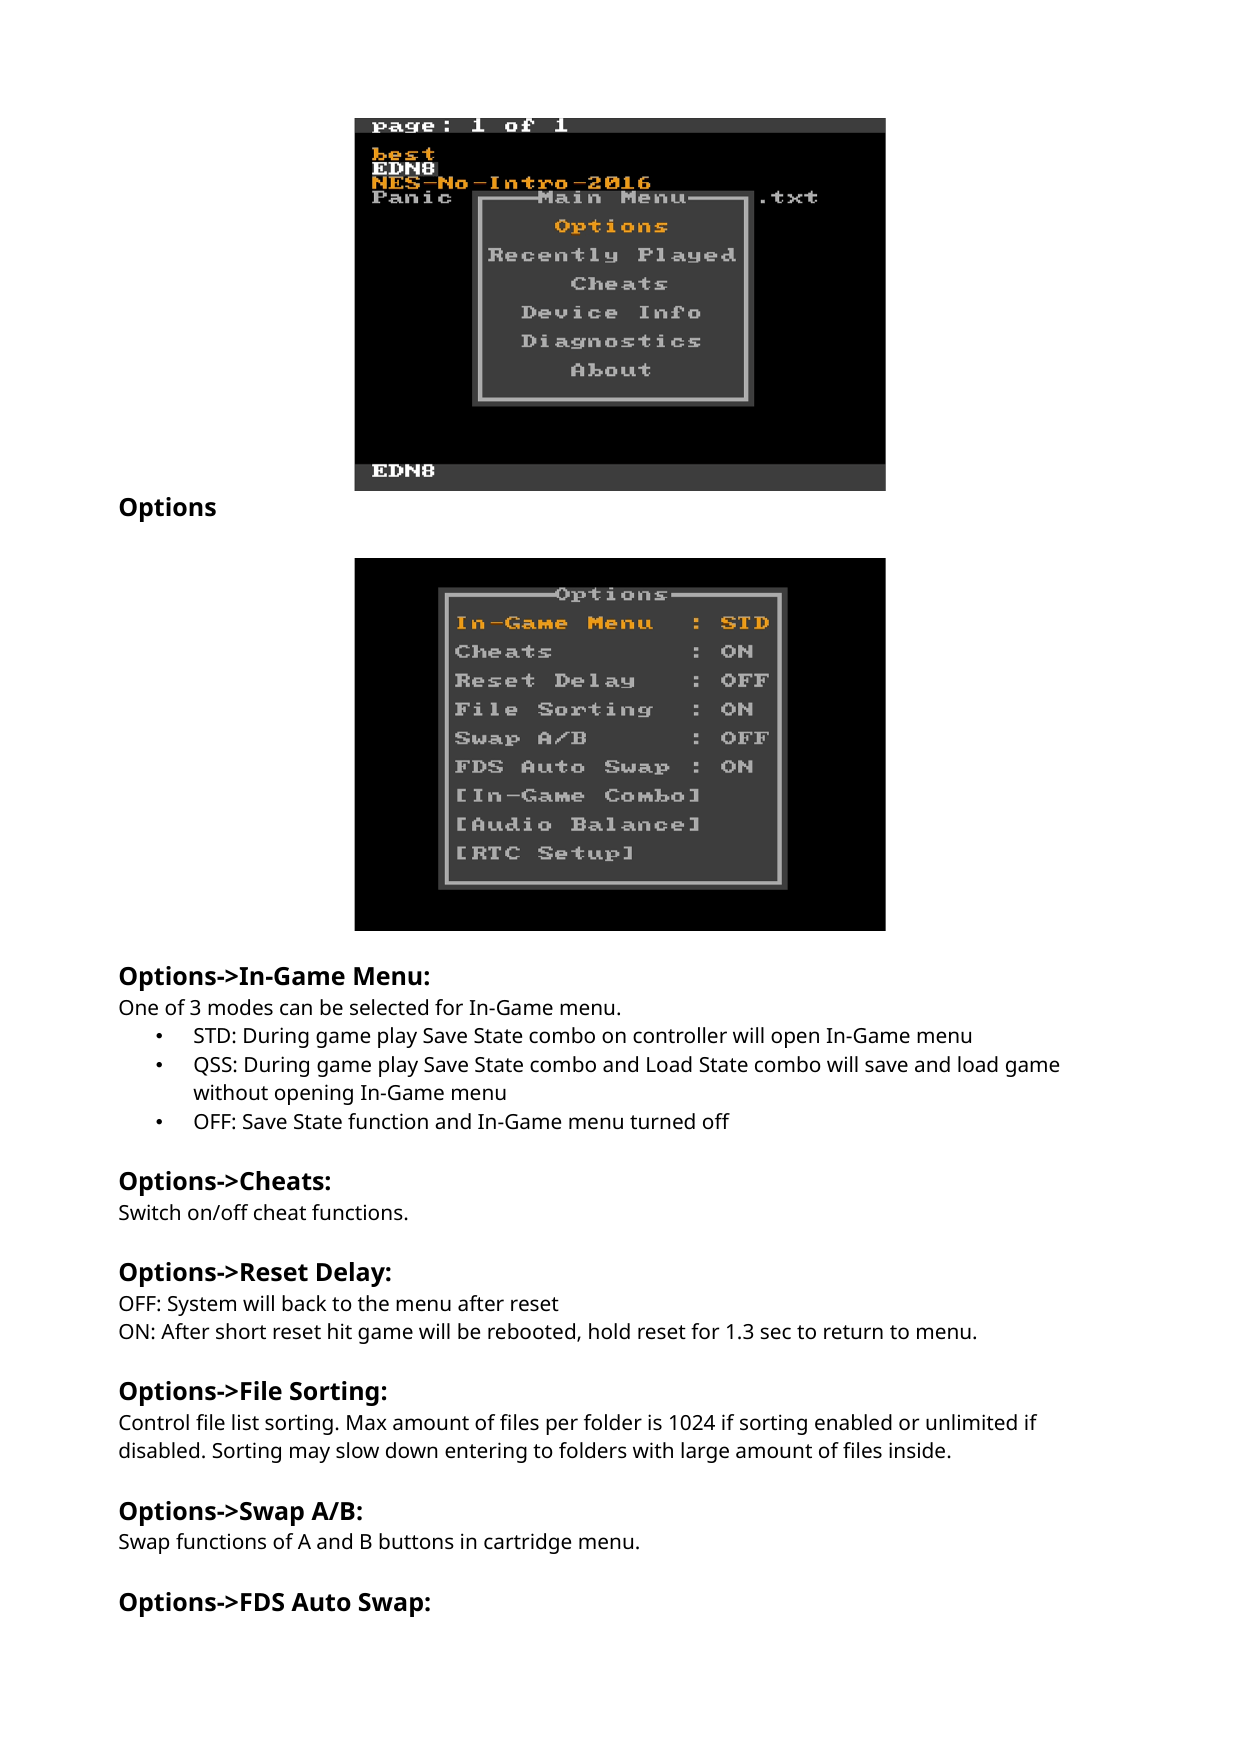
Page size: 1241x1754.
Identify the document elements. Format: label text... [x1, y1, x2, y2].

text Swap functions of A and B buttons in cartridge menu. [118, 1527, 1122, 1556]
text Options->FDS Auto Swap: [118, 1584, 1122, 1618]
text OFF: System will back to the menu after reset [118, 1289, 1122, 1317]
text Options->File Sorting: [118, 1374, 1122, 1408]
text Options->Reset Delay: [118, 1254, 1122, 1289]
text Switch on/off cheat functions. [118, 1198, 1122, 1226]
picture [354, 558, 886, 931]
text Options [118, 118, 1122, 524]
picture [354, 118, 886, 491]
list STD: During game play Save State combo on controller will open In-Game menu [156, 1021, 1122, 1050]
text Options->Cheats: [118, 1164, 1122, 1198]
list OFF: Save State function and In-Game menu turned off [156, 1107, 1122, 1135]
text Options->Swap A/B: [118, 1493, 1122, 1527]
list QSS: During game play Save State combo and Load State combo will save and load game without opening In-Game menu [156, 1050, 1122, 1107]
text Control file list sorting. Max amount of files per folder is 1024 if sorting enabled or unlimited if disabled. Sorting may slow down entering to folders with large amount of files inside. [118, 1408, 1122, 1465]
text ON: After short reset hit game will be rebooted, hold reset for 1.3 sec to return to menu. [118, 1317, 1122, 1346]
text Options->In-Game Menu: [118, 959, 1122, 993]
text One of 3 modes can be selected for In-Game menu. [118, 993, 1122, 1021]
